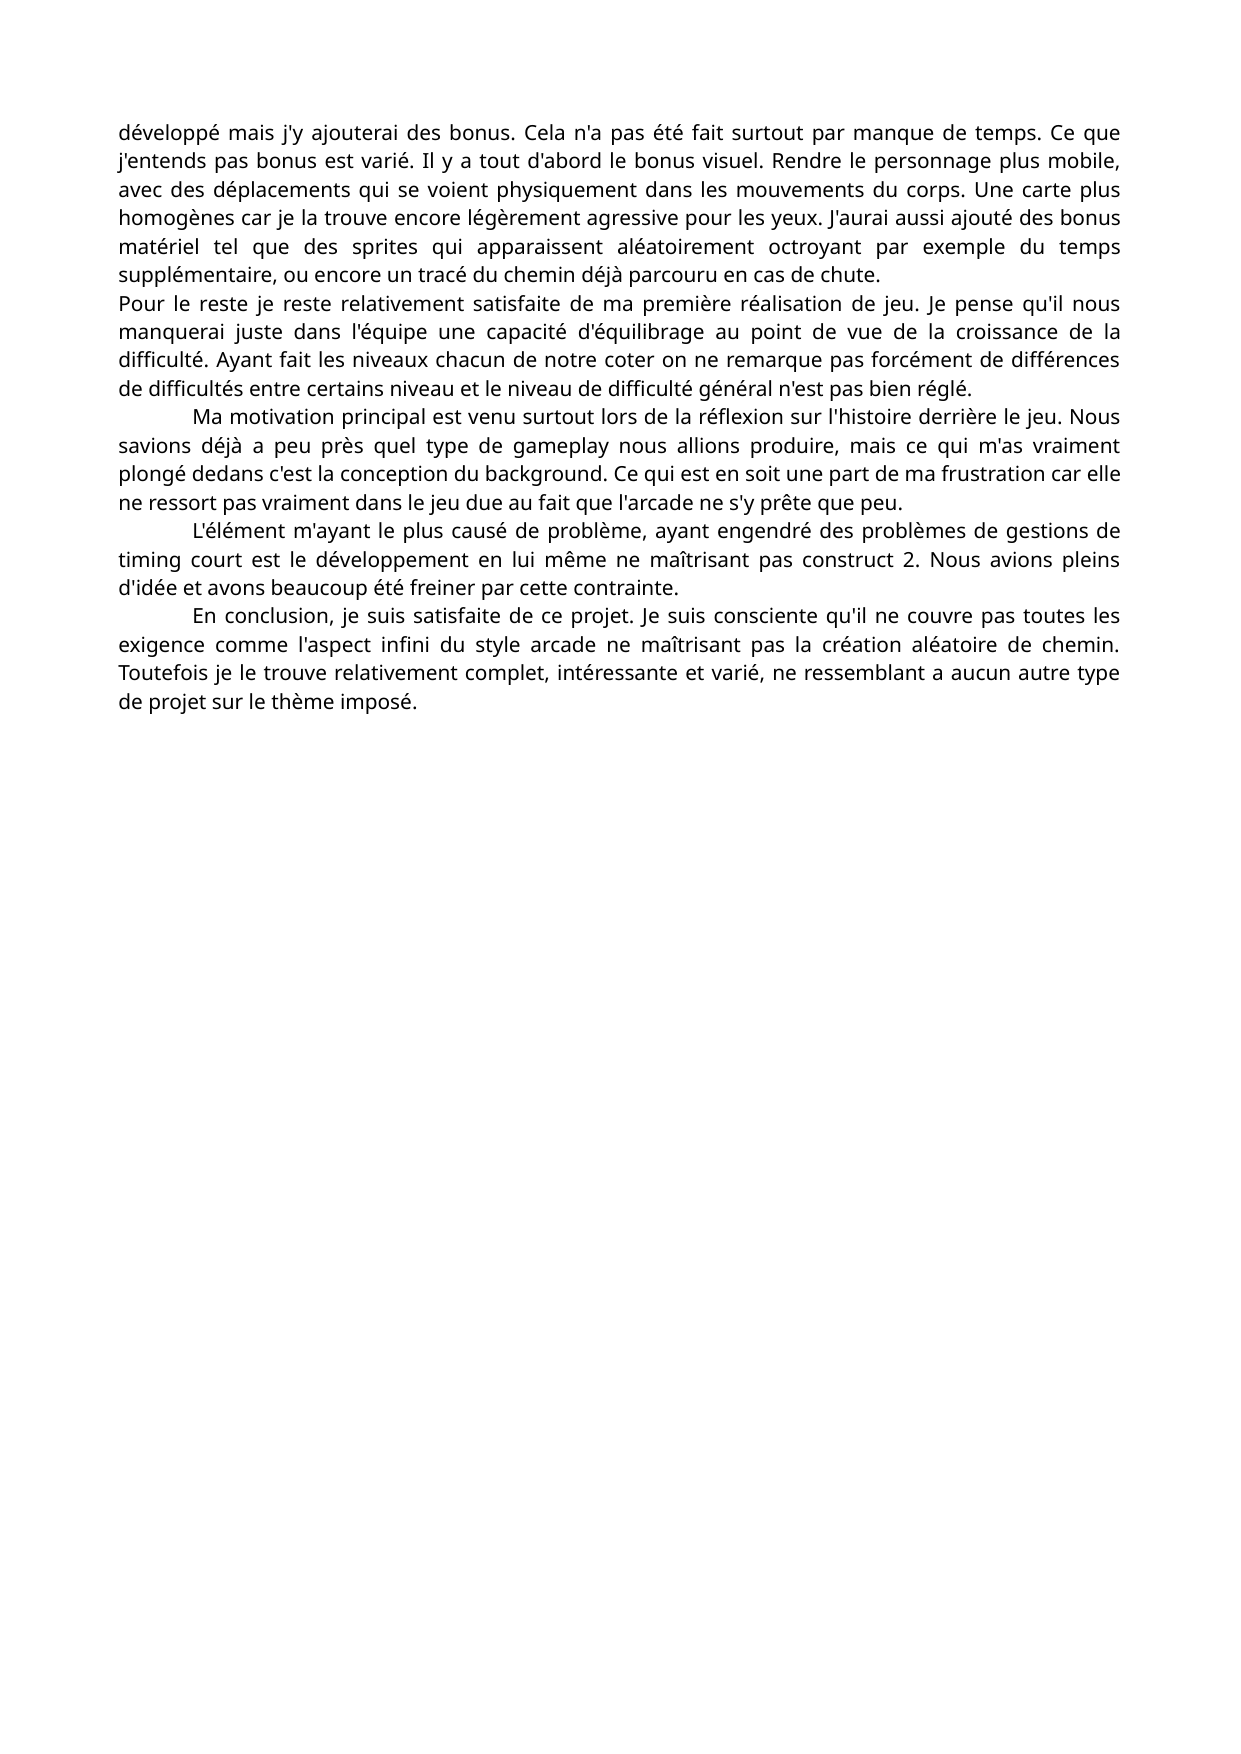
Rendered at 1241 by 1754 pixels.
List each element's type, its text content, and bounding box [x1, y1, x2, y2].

text développé mais j'y ajouterai des bonus. Cela n'a pas été fait surtout par manque de temps. Ce que j'entends pas bonus est varié. Il y a tout d'abord le bonus visuel. Rendre le personnage plus mobile, avec des déplacements qui se voient physiquement dans les mouvements du corps. Une carte plus homogènes car je la trouve encore légèrement agressive pour les yeux. J'aurai aussi ajouté des bonus matériel tel que des sprites qui apparaissent aléatoirement octroyant par exemple du temps supplémentaire, ou encore un tracé du chemin déjà parcouru en cas de chute. [118, 118, 1122, 289]
text L'élément m'ayant le plus causé de problème, ayant engendré des problèmes de gestions de timing court est le développement en lui même ne maîtrisant pas construct 2. Nous avions pleins d'idée et avons beaucoup été freiner par cette contrainte. [118, 516, 1122, 602]
text Pour le reste je reste relativement satisfaite de ma première réalisation de jeu. Je pense qu'il nous manquerai juste dans l'équipe une capacité d'équilibrage au point de vue de la croissance de la difficulté. Ayant fait les niveaux chacun de notre coter on ne remarque pas forcément de différences de difficultés entre certains niveau et le niveau de difficulté général n'est pas bien réglé. [118, 289, 1122, 402]
text Ma motivation principal est venu surtout lors de la réflexion sur l'histoire derrière le jeu. Nous savions déjà a peu près quel type de gameplay nous allions produire, mais ce qui m'as vraiment plongé dedans c'est la conception du background. Ce qui est en soit une part de ma frustration car elle ne ressort pas vraiment dans le jeu due au fait que l'arcade ne s'y prête que peu. [118, 402, 1122, 516]
text En conclusion, je suis satisfaite de ce projet. Je suis consciente qu'il ne couvre pas toutes les exigence comme l'aspect infini du style arcade ne maîtrisant pas la création aléatoire de chemin. Toutefois je le trouve relativement complet, intéressante et varié, ne ressemblant a aucun autre type de projet sur le thème imposé. [118, 602, 1122, 715]
